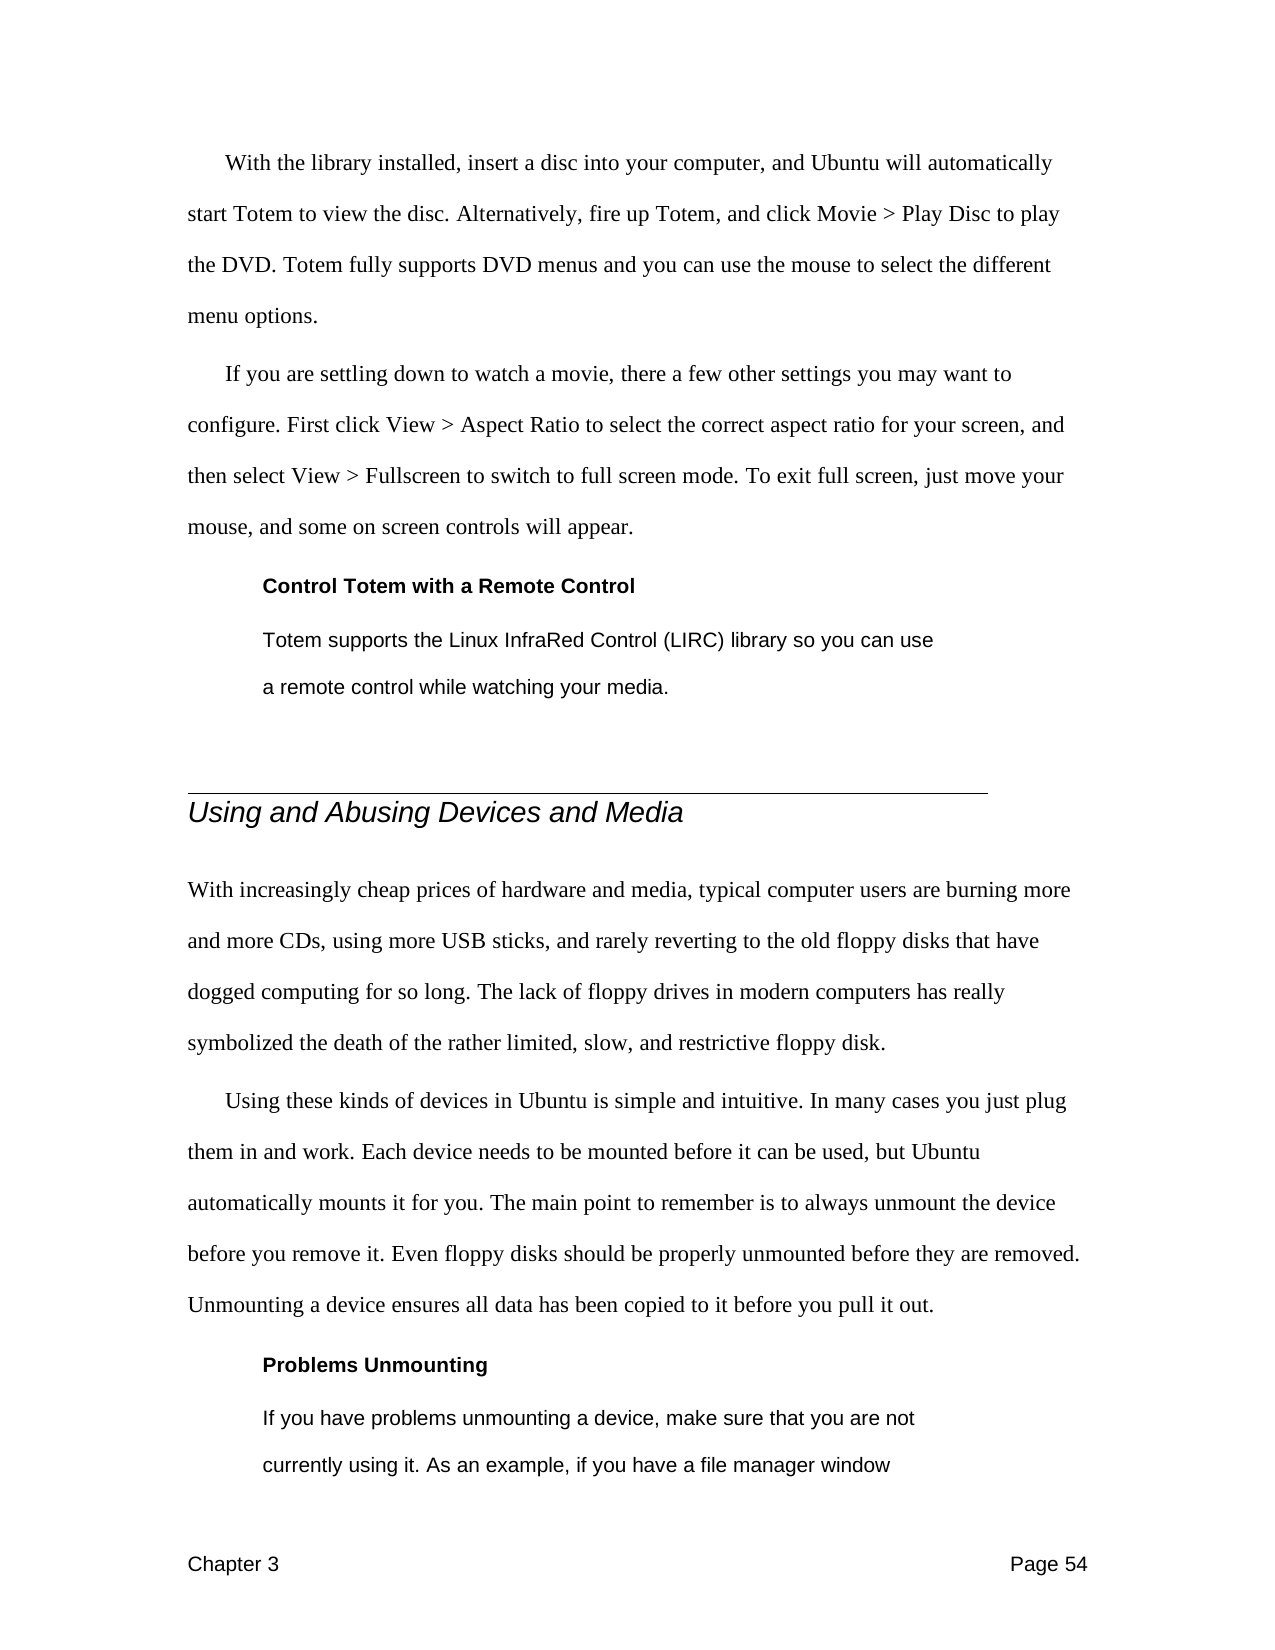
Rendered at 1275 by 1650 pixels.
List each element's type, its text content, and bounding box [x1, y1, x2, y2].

text Control Totem with a Remote Control [262, 575, 937, 598]
text Using these kinds of devices in Ubuntu is simple and intuitive. In many cases you just plug them in and work. Each device needs to be mounted before it can be used, but Ubuntu automatically mounts it for you. The main point to remember is to always unmount the device before you remove it. Even floppy disks should be properly unmounted before they are removed. Unmounting a device ensures all data has been copied to it before you pull it out. [187, 1088, 1087, 1317]
text If you are settling down to watch a movie, there a few other settings you may want to configure. First click View > Aspect Ratio to select the correct aspect ratio for your screen, and then select View > Fullscreen to switch to full screen mode. To exit full screen, just move your mouse, and some on screen controls will appear. [187, 360, 1087, 539]
text With increasingly cheap prices of hardware and media, typical computer users are burning more and more CDs, using more USB sticks, and rarely reverting to the old floppy disks that have dogged computing for so long. The lack of floppy drives in modern computers has really symbolized the death of the rather limited, slow, and restrictive floppy disk. [187, 877, 1087, 1056]
text Totem supports the Linux InfraRed Control (LIRC) library so you can use a remote control while watching your media. [262, 628, 937, 699]
text With the library installed, insert a disc into your computer, and Ubuntu will automatically start Totem to view the disc. Alternatively, fire up Totem, and click Movie > Play Disc to play the DVD. Totem fully supports DVD menus and you can use the mouse to select the different menu options. [187, 150, 1087, 329]
text Using and Abusing Devices and Media [187, 794, 988, 828]
text Problems Unmounting [262, 1353, 937, 1377]
text If you have problems unmounting a device, make sure that you are not currently using it. As an example, if you have a file manager window [262, 1407, 937, 1477]
